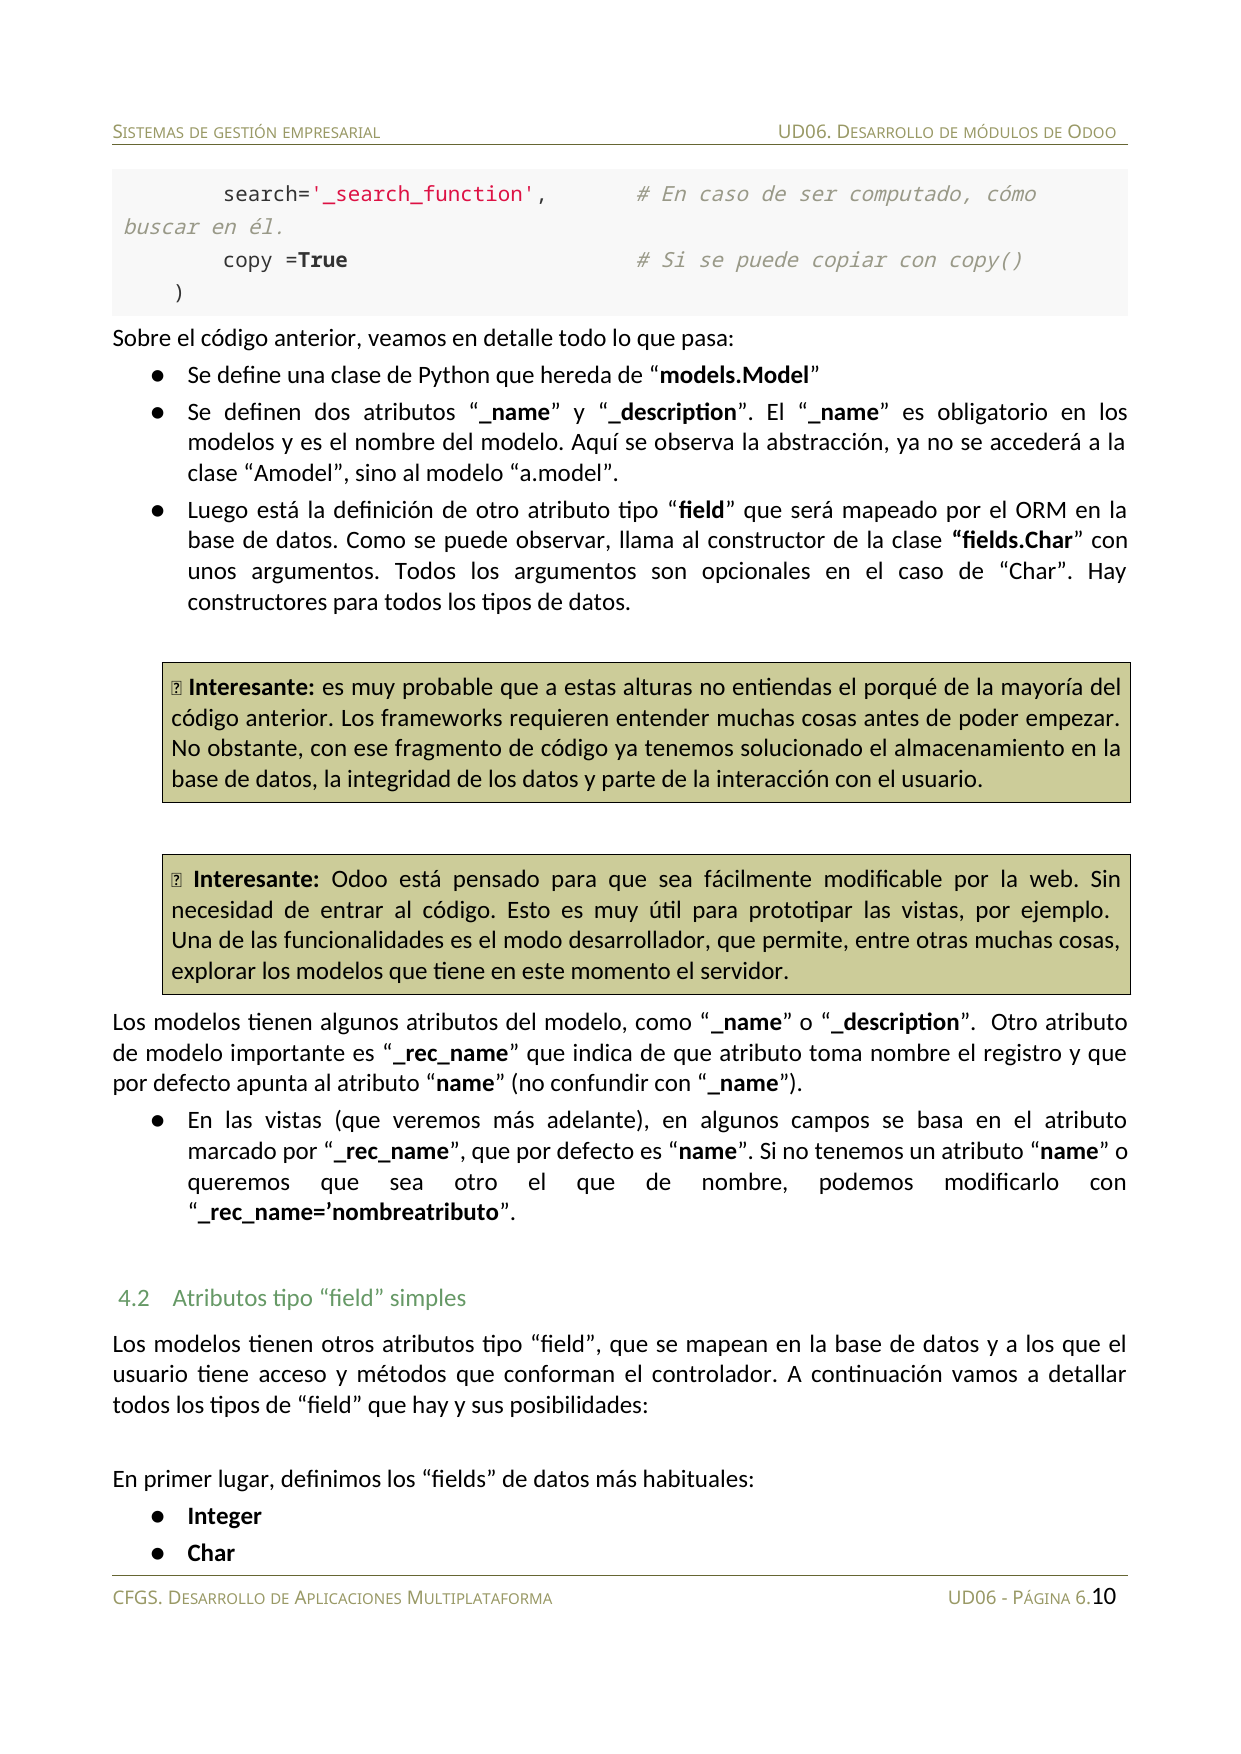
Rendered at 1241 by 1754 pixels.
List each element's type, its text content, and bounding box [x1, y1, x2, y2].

text 💬 Interesante: Odoo está pensado para que sea fácilmente modificable por la web. Sin necesidad de entrar al código. Esto es muy útil para prototipar las vistas, por ejemplo. Una de las funcionalidades es el modo desarrollador, que permite, entre otras muchas cosas, explorar los modelos que tiene en este momento el servidor. [163, 855, 1130, 994]
text Sobre el código anterior, veamos en detalle todo lo que pasa: [112, 322, 1128, 353]
text Los modelos tienen otros atributos tipo “field”, que se mapean en la base de datos y a los que el usuario tiene acceso y métodos que conforman el controlador. A continuación vamos a detallar todos los tipos de “field” que hay y sus posibilidades: [112, 1328, 1128, 1419]
list En las vistas (que veremos más adelante), en algunos campos se basa en el atributo marcado por “_rec_name”, que por defecto es “name”. Si no tenemos un atributo “name” o queremos que sea otro el que de nombre, podemos modificarlo con “_rec_name=’nombreatributo”. [150, 1104, 1128, 1227]
text En primer lugar, definimos los “fields” de datos más habituales: [112, 1463, 1128, 1493]
list Char [150, 1537, 1128, 1567]
subtitle Atributos tipo “field” simples [112, 1282, 1128, 1313]
text Los modelos tienen algunos atributos del modelo, como “_name” o “_description”. Otro atributo de modelo importante es “_rec_name” que indica de que atributo toma nombre el registro y que por defecto apunta al atributo “name” (no confundir con “_name”). [112, 1007, 1128, 1098]
list Luego está la definición de otro atributo tipo “field” que será mapeado por el ORM en la base de datos. Como se puede observar, llama al constructor de la clase “fields.Char” con unos argumentos. Todos los argumentos son opcionales en el caso de “Char”. Hay constructores para todos los tipos de datos. [150, 494, 1128, 616]
list Se definen dos atributos “_name” y “_description”. El “_name” es obligatorio en los modelos y es el nombre del modelo. Aquí se observa la abstracción, ya no se accederá a la clase “Amodel”, sino al modelo “a.model”. [150, 396, 1128, 488]
list Se define una clase de Python que hereda de “models.Model” [150, 359, 1128, 389]
list Integer [150, 1500, 1128, 1530]
text 💬 Interesante: es muy probable que a estas alturas no entiendas el porqué de la mayoría del código anterior. Los frameworks requieren entender muchas cosas antes de poder empezar. No obstante, con ese fragmento de código ya tenemos solucionado el almacenamiento en la base de datos, la integridad de los datos y parte de la interacción con el usuario. [163, 663, 1130, 802]
table_header search='_search_function', # En caso de ser computado, cómo buscar en él. copy =True # Si se puede copiar con copy() ) [112, 169, 1128, 316]
